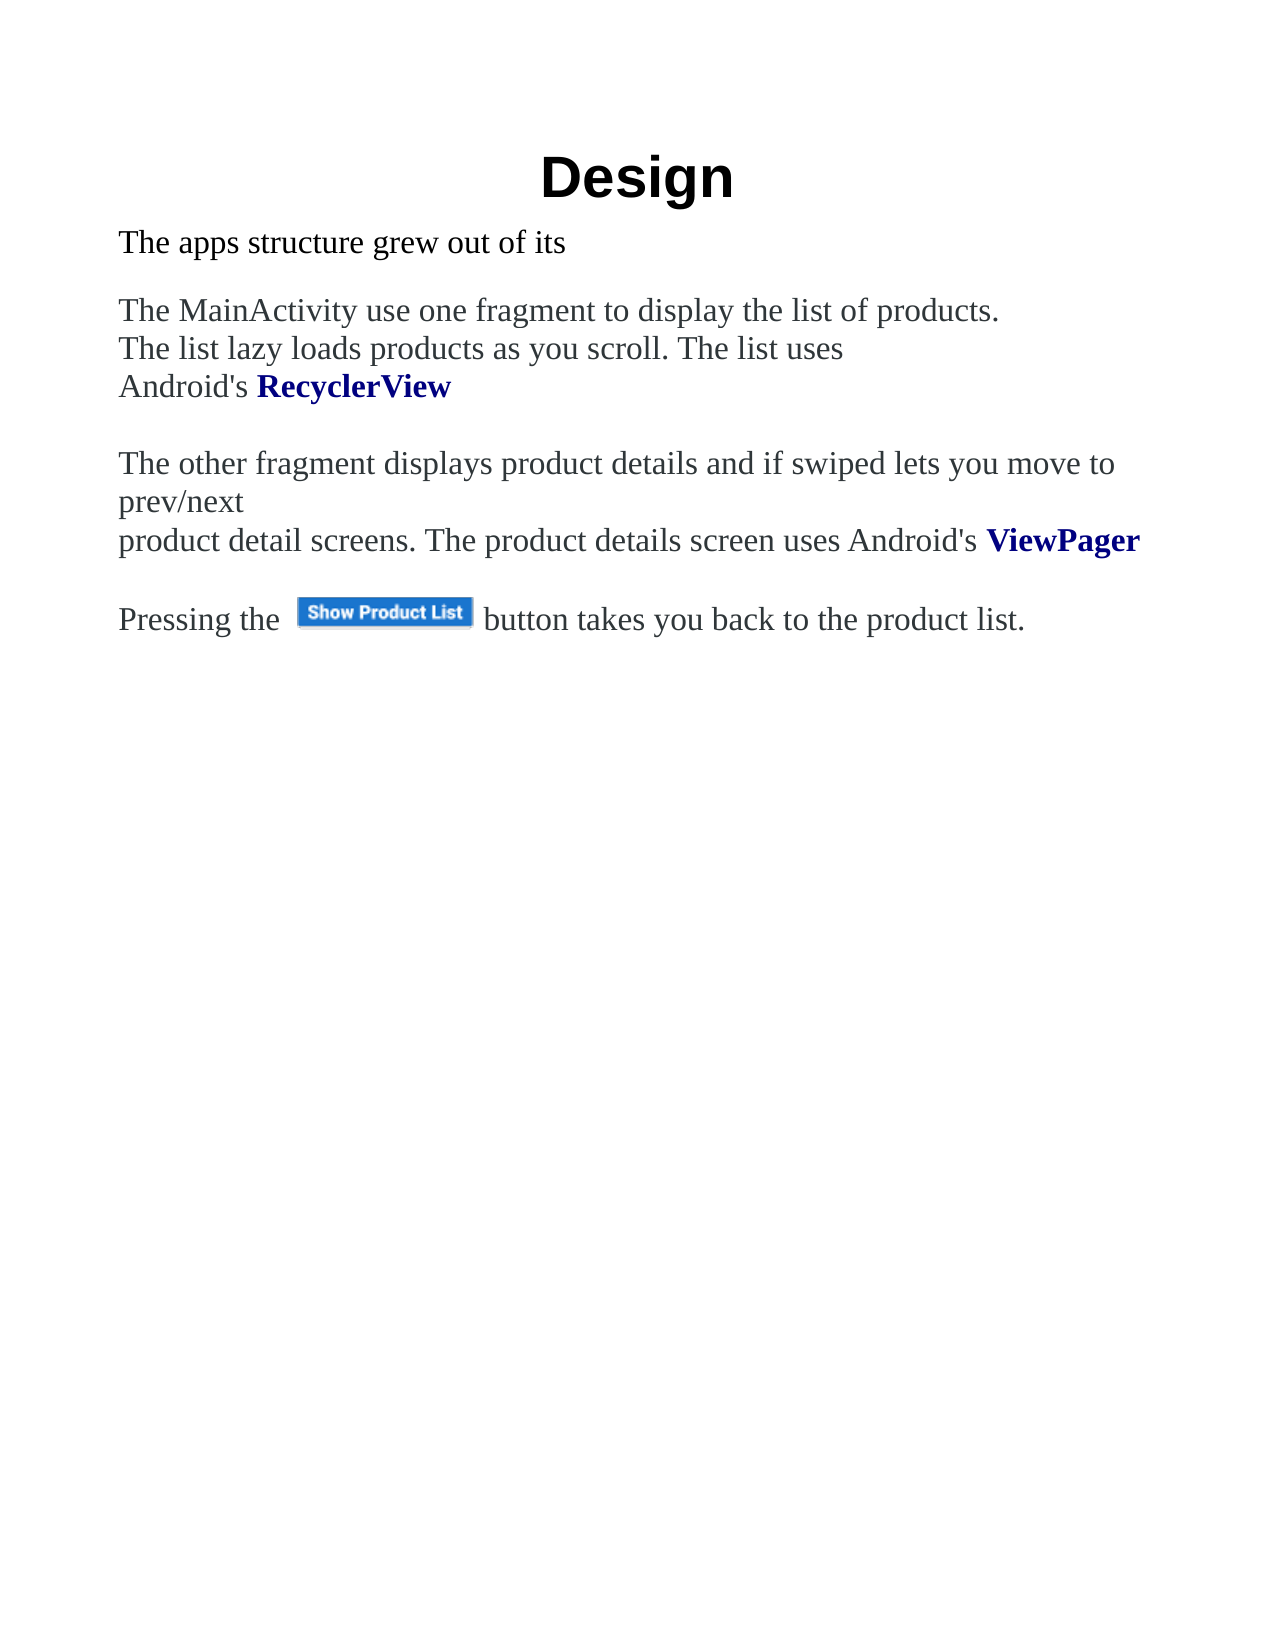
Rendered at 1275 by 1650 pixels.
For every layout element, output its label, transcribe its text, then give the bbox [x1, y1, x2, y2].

picture [296, 596, 475, 631]
subtitle Design [118, 143, 1157, 210]
text product detail screens. The product details screen uses Android's ViewPager [118, 520, 1157, 558]
text Pressing the button takes you back to the product list. [118, 596, 1157, 638]
text The MainActivity use one fragment to display the list of products. [118, 290, 1157, 328]
text The list lazy loads products as you scroll. The list uses Android's RecyclerView [118, 328, 1157, 405]
text The other fragment displays product details and if swiped lets you move to prev/next [118, 443, 1157, 520]
text The apps structure grew out of its [118, 223, 1157, 261]
